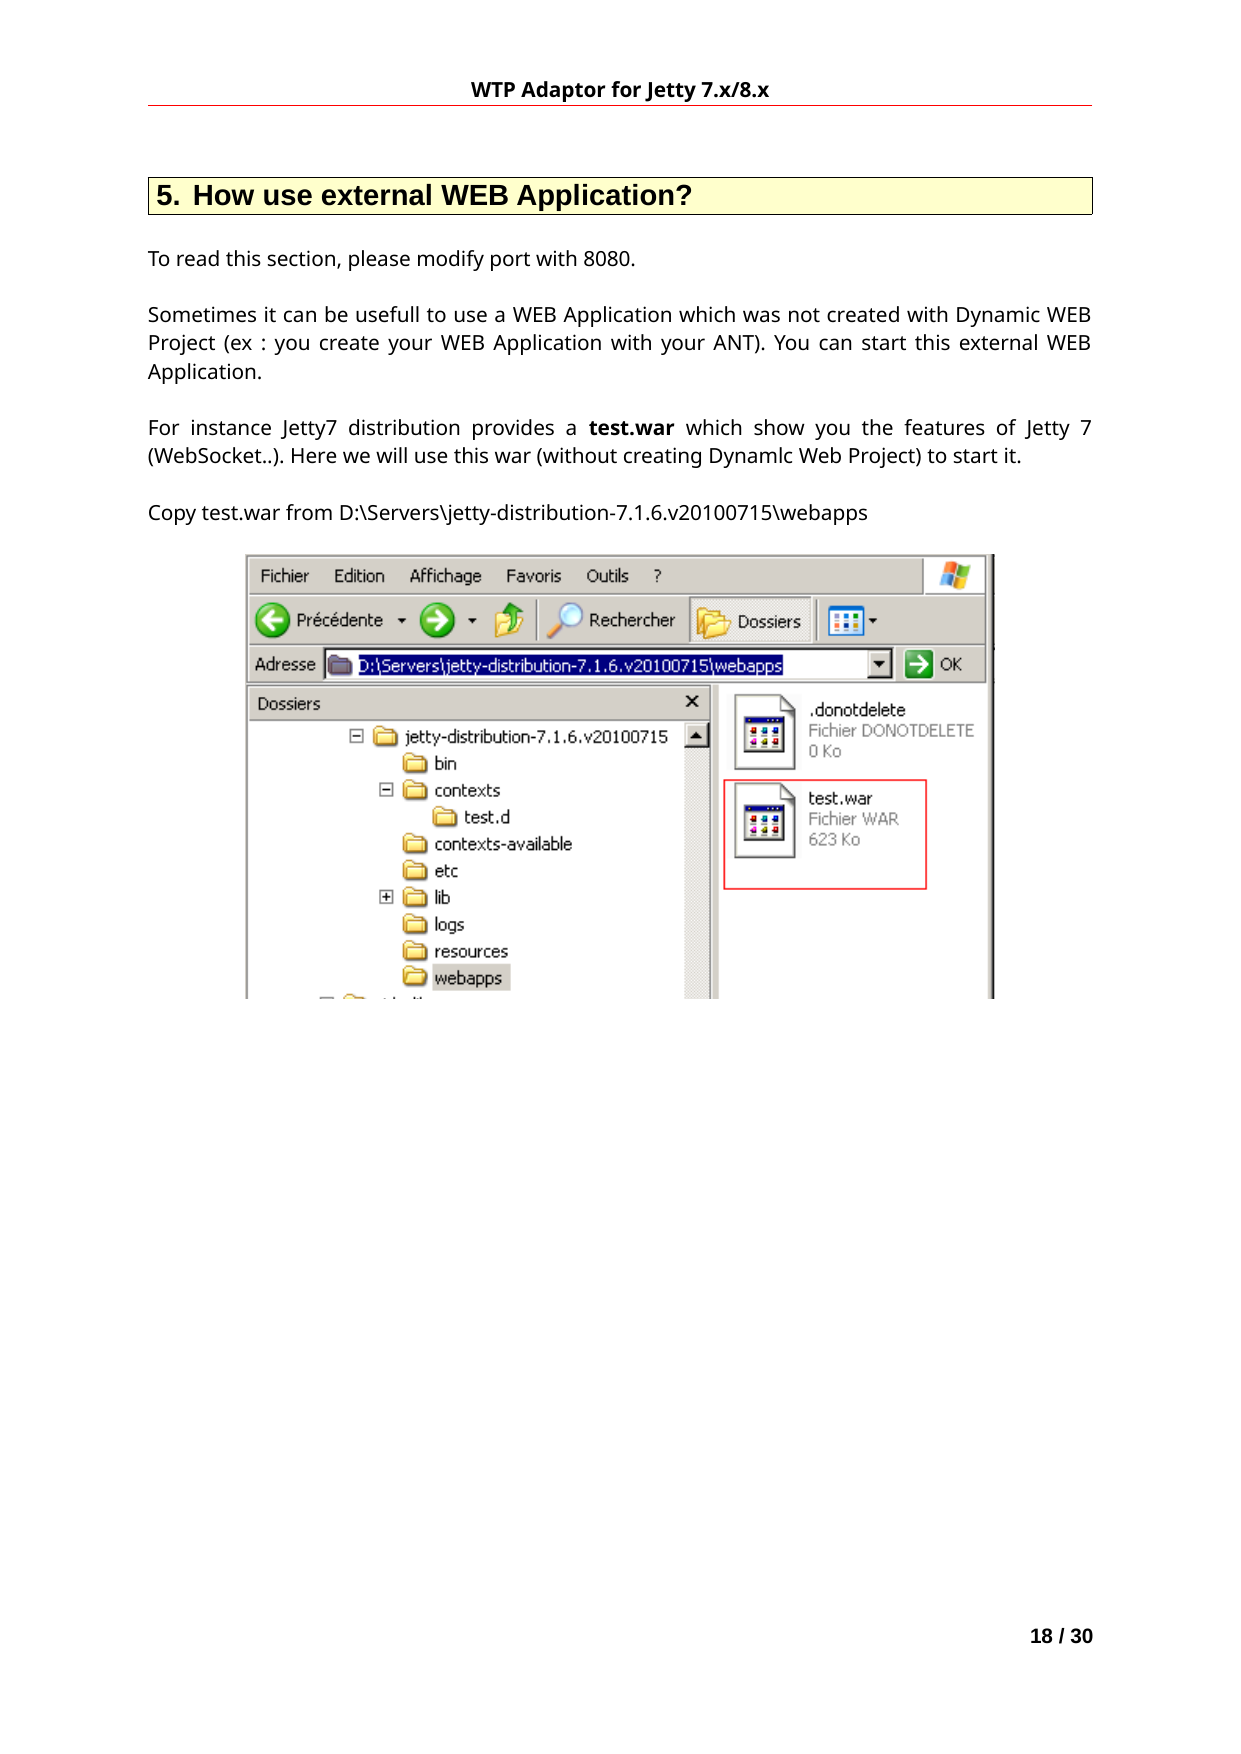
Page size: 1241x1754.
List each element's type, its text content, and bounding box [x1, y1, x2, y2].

text For instance Jetty7 distribution provides a test.war which show you the features of Jetty 7 (WebSocket..). Here we will use this war (without creating Dynamlc Web Project) to start it. [148, 413, 1092, 470]
subtitle How use external WEB Application? [149, 178, 1092, 214]
text Copy test.war from D:\Servers\jetty-distribution-7.1.6.v20100715\webapps [148, 498, 1092, 526]
text Sometimes it can be usefull to use a WEB Application which was not created with Dynamic WEB Project (ex : you create your WEB Application with your ANT). You can start this external WEB Application. [148, 300, 1092, 385]
text To read this section, please modify port with 8080. [148, 244, 1092, 272]
